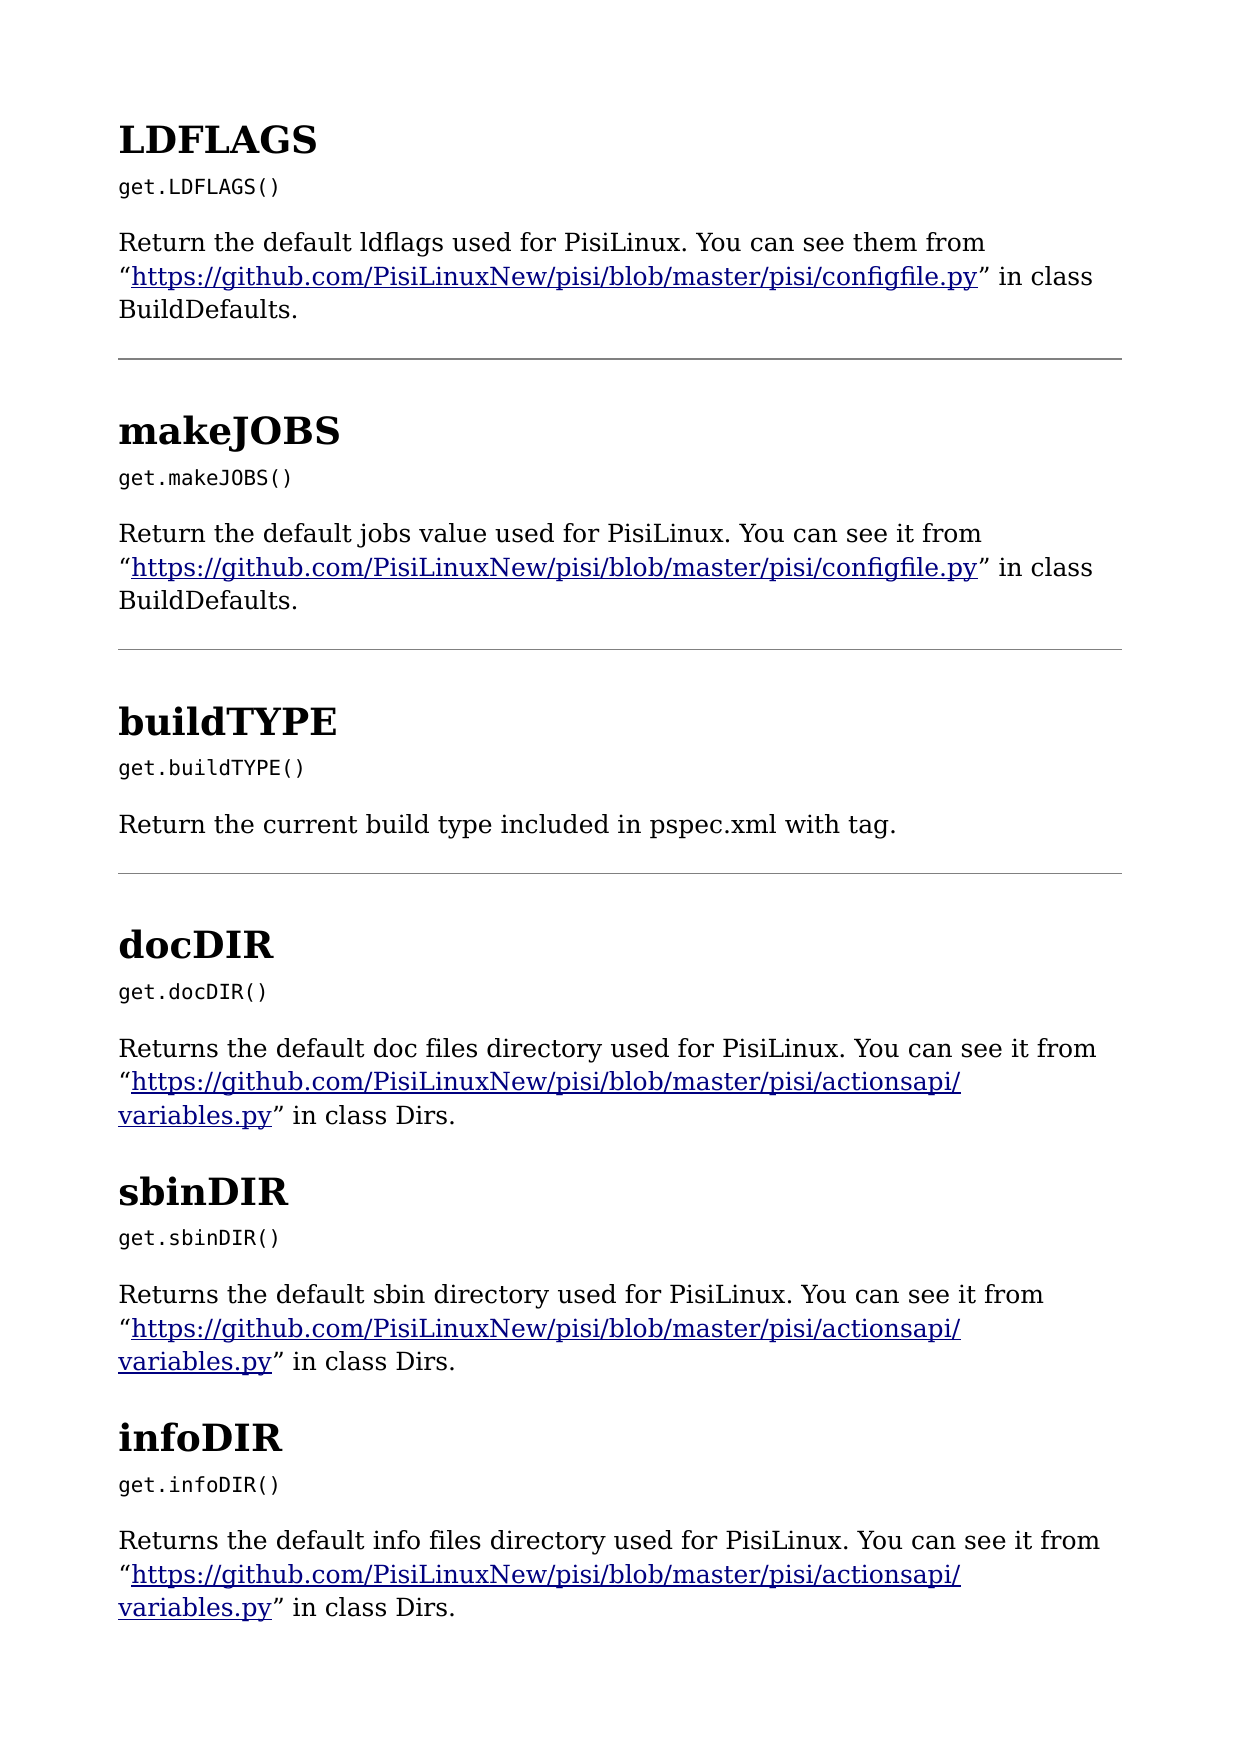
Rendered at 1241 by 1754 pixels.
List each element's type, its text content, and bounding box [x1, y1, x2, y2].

text get.LDFLAGS() [118, 175, 1122, 199]
text Returns the default info files directory used for PisiLinux. You can see it from “https://github.com/PisiLinuxNew/pisi/blob/master/pisi/actionsapi/variables.py” in class Dirs. [118, 1527, 1122, 1623]
text Return the current build type included in pspec.xml with tag. [118, 810, 1122, 839]
subtitle buildTYPE [118, 700, 1122, 744]
subtitle makeJOBS [118, 409, 1122, 453]
text Returns the default doc files directory used for PisiLinux. You can see it from “https://github.com/PisiLinuxNew/pisi/blob/master/pisi/actionsapi/variables.py” in class Dirs. [118, 1034, 1122, 1130]
text Returns the default sbin directory used for PisiLinux. You can see it from “https://github.com/PisiLinuxNew/pisi/blob/master/pisi/actionsapi/variables.py” in class Dirs. [118, 1280, 1122, 1376]
subtitle docDIR [118, 923, 1122, 968]
text Return the default jobs value used for PisiLinux. You can see it from “https://github.com/PisiLinuxNew/pisi/blob/master/pisi/configfile.py” in class BuildDefaults. [118, 519, 1122, 616]
subtitle LDFLAGS [118, 118, 1122, 162]
text get.makeJOBS() [118, 466, 1122, 490]
text get.docDIR() [118, 980, 1122, 1004]
text get.buildTYPE() [118, 756, 1122, 781]
text get.sbinDIR() [118, 1226, 1122, 1251]
text get.infoDIR() [118, 1473, 1122, 1497]
subtitle sbinDIR [118, 1170, 1122, 1214]
text Return the default ldflags used for PisiLinux. You can see them from “https://github.com/PisiLinuxNew/pisi/blob/master/pisi/configfile.py” in class BuildDefaults. [118, 228, 1122, 325]
subtitle infoDIR [118, 1416, 1122, 1460]
